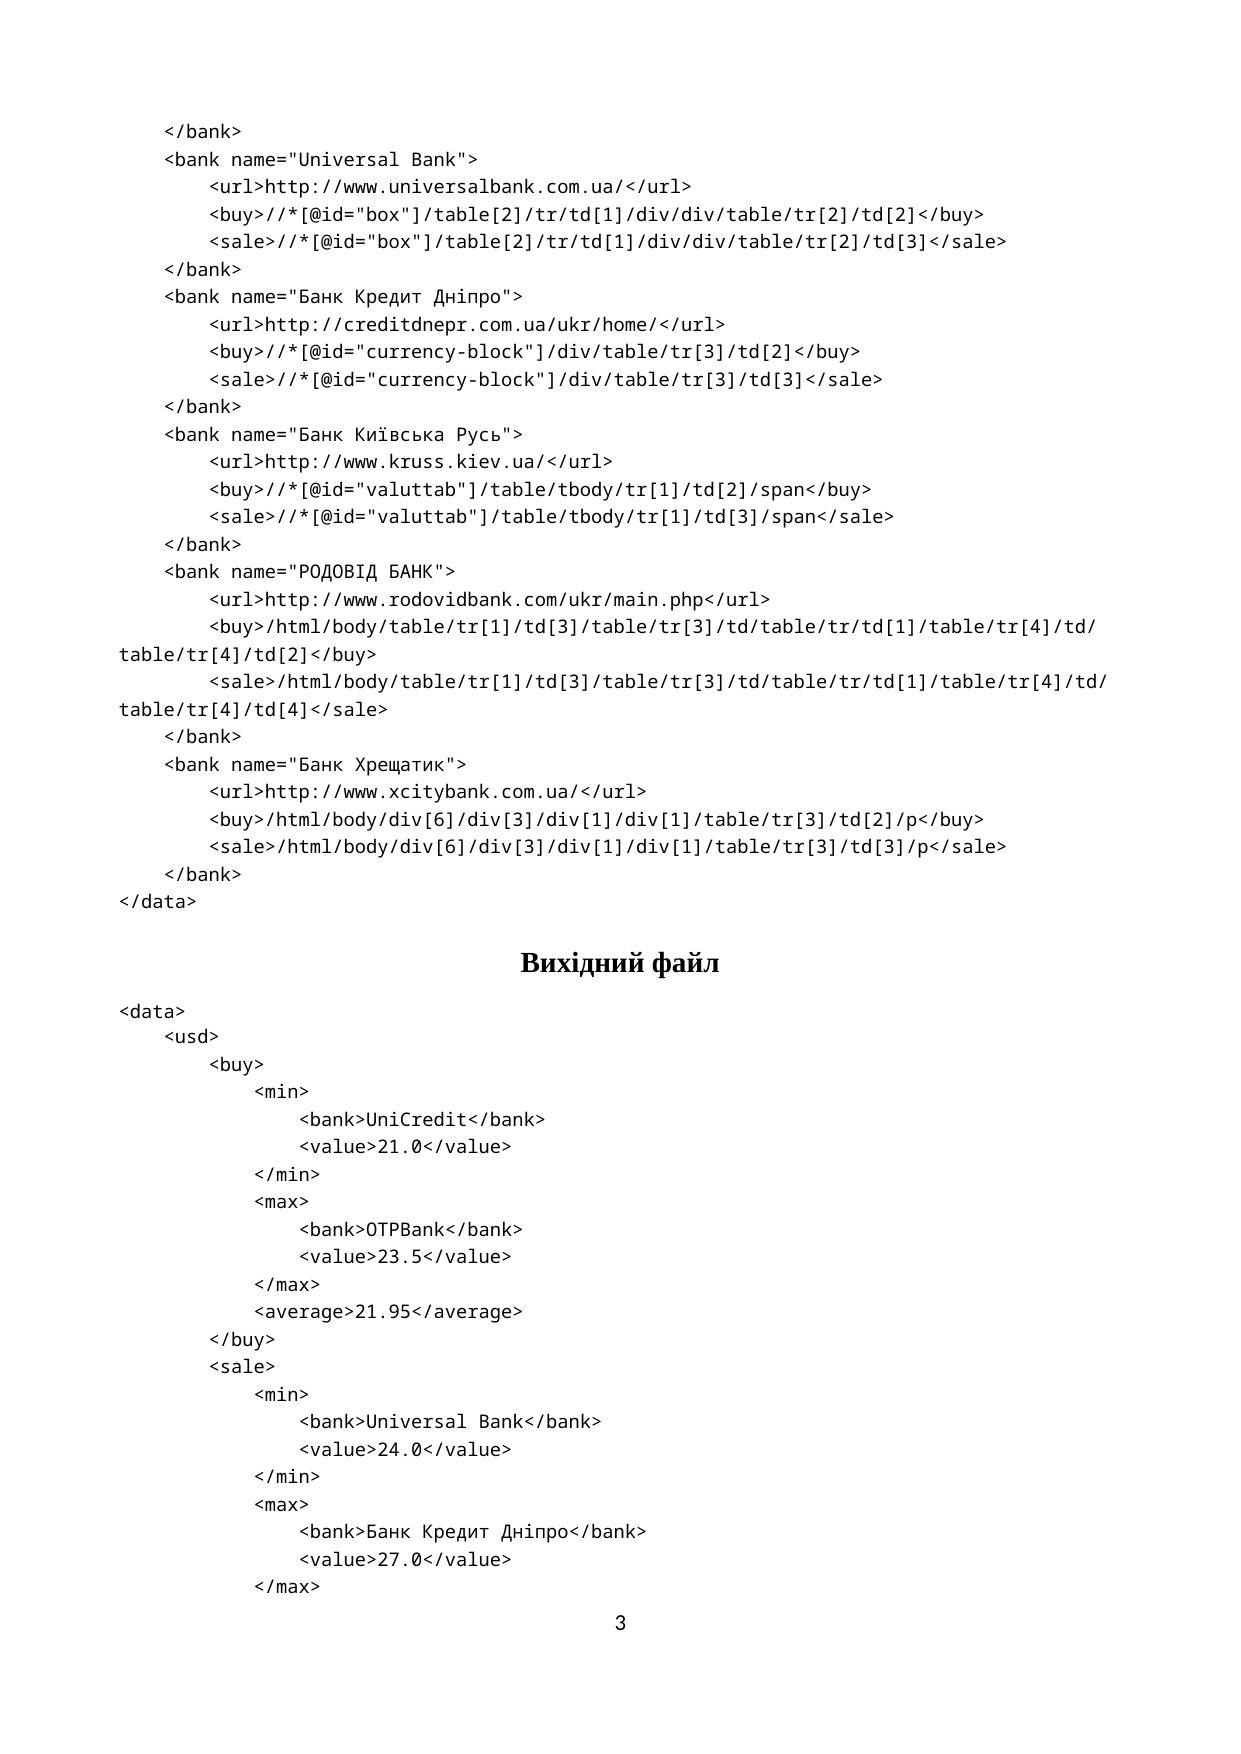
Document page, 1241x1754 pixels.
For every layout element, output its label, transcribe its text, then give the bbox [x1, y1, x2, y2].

text </bank> [118, 256, 1122, 281]
text <bank>OTPBank</bank> [118, 1216, 1122, 1242]
text </buy> [118, 1326, 1122, 1352]
text <buy>/html/body/div[6]/div[3]/div[1]/div[1]/table/tr[3]/td[2]/p</buy> [118, 806, 1122, 831]
text </bank> [118, 531, 1122, 556]
text <sale>//*[@id="currency-block"]/div/table/tr[3]/td[3]</sale> [118, 366, 1122, 391]
text <bank name="Банк Київська Русь"> [118, 421, 1122, 446]
text <sale>/html/body/div[6]/div[3]/div[1]/div[1]/table/tr[3]/td[3]/p</sale> [118, 833, 1122, 859]
text <min> [118, 1381, 1122, 1407]
text </max> [118, 1574, 1122, 1599]
text <url>http://www.xcitybank.com.ua/</url> [118, 778, 1122, 804]
text <max> [118, 1491, 1122, 1517]
text <buy>/html/body/table/tr[1]/td[3]/table/tr[3]/td/table/tr/td[1]/table/tr[4]/td/table/tr[4]/td[2]</buy> [118, 613, 1122, 666]
text <url>http://www.universalbank.com.ua/</url> [118, 173, 1122, 199]
text <sale> [118, 1354, 1122, 1379]
text <url>http://creditdnepr.com.ua/ukr/home/</url> [118, 311, 1122, 336]
text </bank> [118, 723, 1122, 749]
text </data> [118, 888, 1122, 914]
text <value>23.5</value> [118, 1244, 1122, 1269]
text </bank> [118, 393, 1122, 419]
text <sale>//*[@id="box"]/table[2]/tr/td[1]/div/div/table/tr[2]/td[3]</sale> [118, 228, 1122, 254]
text <value>21.0</value> [118, 1134, 1122, 1159]
text <url>http://www.rodovidbank.com/ukr/main.php</url> [118, 586, 1122, 611]
text <data> [118, 998, 1122, 1024]
text </min> [118, 1161, 1122, 1187]
text <bank name="Банк Кредит Дніпро"> [118, 283, 1122, 309]
text <value>27.0</value> [118, 1546, 1122, 1572]
text <max> [118, 1189, 1122, 1214]
text <bank>UniCredit</bank> [118, 1106, 1122, 1132]
text <url>http://www.kruss.kiev.ua/</url> [118, 448, 1122, 474]
text <min> [118, 1079, 1122, 1104]
text Вихідний файл [118, 945, 1122, 979]
text <buy>//*[@id="currency-block"]/div/table/tr[3]/td[2]</buy> [118, 338, 1122, 364]
text <value>24.0</value> [118, 1436, 1122, 1462]
text <usd> [118, 1024, 1122, 1049]
text <buy>//*[@id="valuttab"]/table/tbody/tr[1]/td[2]/span</buy> [118, 476, 1122, 501]
text <sale>//*[@id="valuttab"]/table/tbody/tr[1]/td[3]/span</sale> [118, 503, 1122, 529]
text </bank> [118, 861, 1122, 886]
text <buy> [118, 1051, 1122, 1077]
text <bank>Universal Bank</bank> [118, 1409, 1122, 1434]
text </max> [118, 1271, 1122, 1297]
text <bank name="Банк Хрещатик"> [118, 751, 1122, 776]
text <buy>//*[@id="box"]/table[2]/tr/td[1]/div/div/table/tr[2]/td[2]</buy> [118, 201, 1122, 226]
text </bank> [118, 118, 1122, 144]
text <bank name="Universal Bank"> [118, 146, 1122, 171]
text <bank name="РОДОВІД БАНК"> [118, 558, 1122, 584]
text <average>21.95</average> [118, 1299, 1122, 1324]
text <bank>Банк Кредит Дніпро</bank> [118, 1519, 1122, 1544]
text <sale>/html/body/table/tr[1]/td[3]/table/tr[3]/td/table/tr/td[1]/table/tr[4]/td/table/tr[4]/td[4]</sale> [118, 668, 1122, 721]
text </min> [118, 1464, 1122, 1489]
